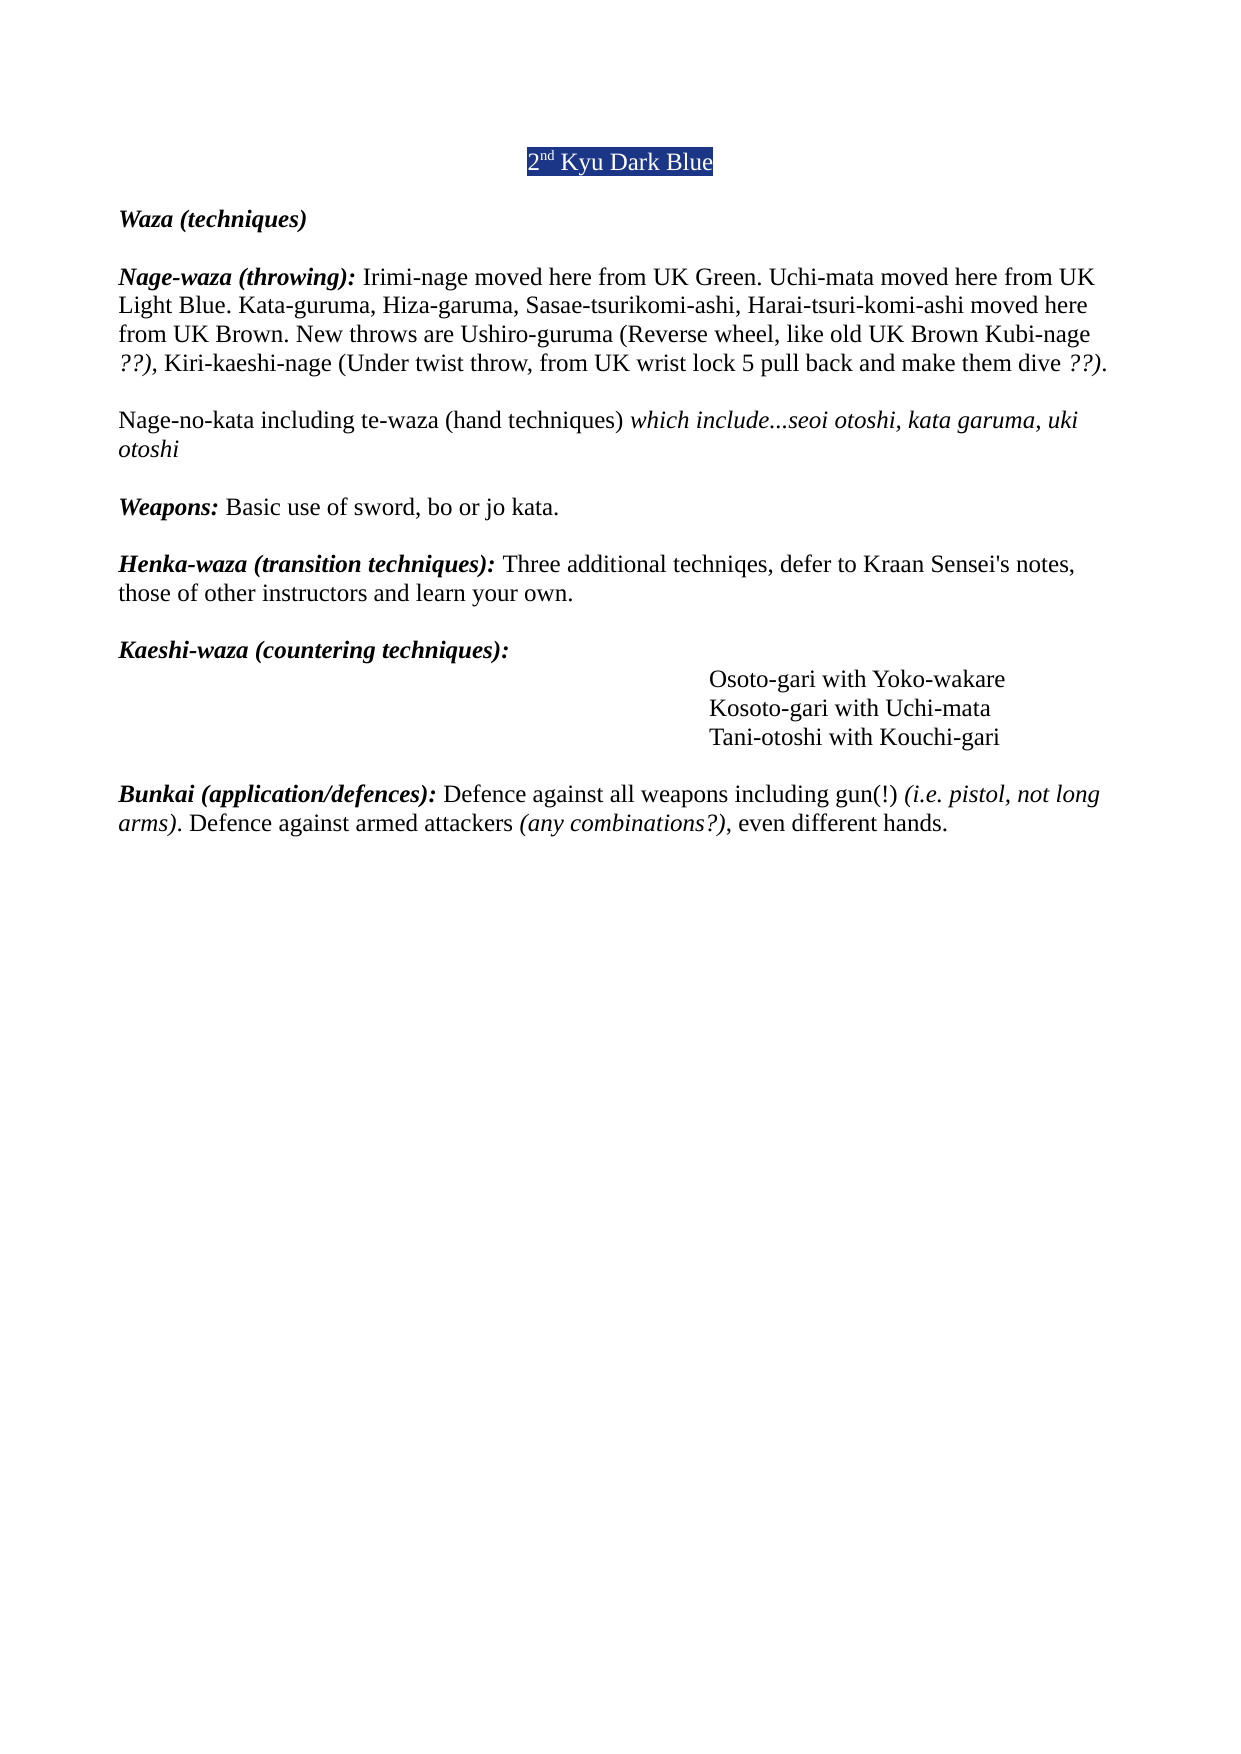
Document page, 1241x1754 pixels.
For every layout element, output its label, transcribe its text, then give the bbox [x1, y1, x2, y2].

text 2nd Kyu Dark Blue [118, 147, 1122, 176]
text Kosoto-gari with Uchi-mata [118, 693, 1122, 722]
text Bunkai (application/defences): Defence against all weapons including gun(!) (i.e. pistol, not long arms). Defence against armed attackers (any combinations?), even different hands. [118, 779, 1122, 837]
text Nage-waza (throwing): Irimi-nage moved here from UK Green. Uchi-mata moved here from UK Light Blue. Kata-guruma, Hiza-garuma, Sasae-tsurikomi-ashi, Harai-tsuri-komi-ashi moved here from UK Brown. New throws are Ushiro-guruma (Reverse wheel, like old UK Brown Kubi-nage ??), Kiri-kaeshi-nage (Under twist throw, from UK wrist lock 5 pull back and make them dive ??). [118, 262, 1122, 377]
text Tani-otoshi with Kouchi-gari [118, 722, 1122, 751]
text Nage-no-kata including te-waza (hand techniques) which include...seoi otoshi, kata garuma, uki otoshi [118, 406, 1122, 463]
text Kaeshi-waza (countering techniques): [118, 636, 1122, 664]
text Osoto-gari with Yoko-wakare [118, 664, 1122, 693]
text Henka-waza (transition techniques): Three additional techniqes, defer to Kraan Sensei's notes, those of other instructors and learn your own. [118, 549, 1122, 607]
text Waza (techniques) [118, 204, 1122, 233]
text Weapons: Basic use of sword, bo or jo kata. [118, 492, 1122, 521]
